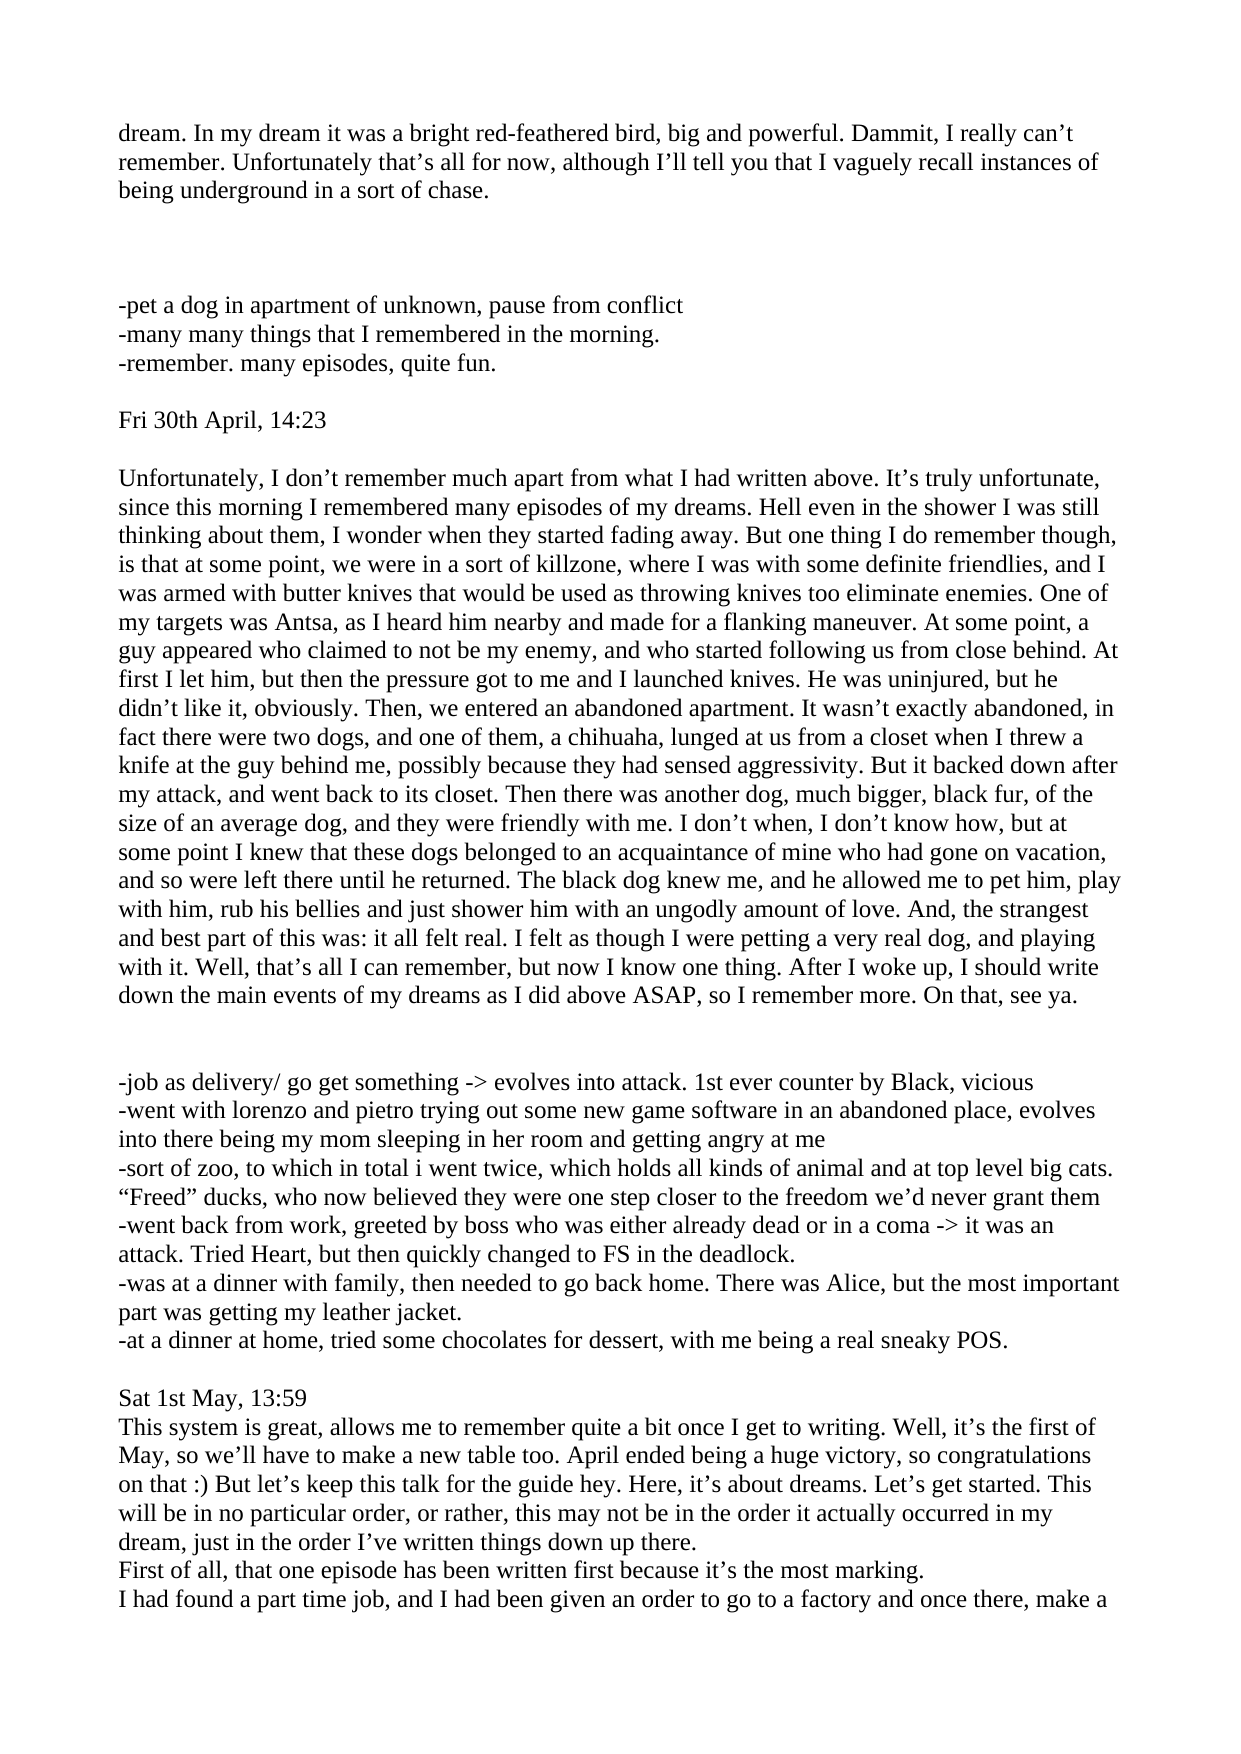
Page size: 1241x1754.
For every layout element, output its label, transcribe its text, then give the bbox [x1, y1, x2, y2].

text Unfortunately, I don’t remember much apart from what I had written above. It’s truly unfortunate, since this morning I remembered many episodes of my dreams. Hell even in the shower I was still thinking about them, I wonder when they started fading away. But one thing I do remember though, is that at some point, we were in a sort of killzone, where I was with some definite friendlies, and I was armed with butter knives that would be used as throwing knives too eliminate enemies. One of my targets was Antsa, as I heard him nearby and made for a flanking maneuver. At some point, a guy appeared who claimed to not be my enemy, and who started following us from close behind. At first I let him, but then the pressure got to me and I launched knives. He was uninjured, but he didn’t like it, obviously. Then, we entered an abandoned apartment. It wasn’t exactly abandoned, in fact there were two dogs, and one of them, a chihuaha, lunged at us from a closet when I threw a knife at the guy behind me, possibly because they had sensed aggressivity. But it backed down after my attack, and went back to its closet. Then there was another dog, much bigger, black fur, of the size of an average dog, and they were friendly with me. I don’t when, I don’t know how, but at some point I knew that these dogs belonged to an acquaintance of mine who had gone on vacation, and so were left there until he returned. The black dog knew me, and he allowed me to pet him, play with him, rub his bellies and just shower him with an ungodly amount of love. And, the strangest and best part of this was: it all felt real. I felt as though I were petting a very real dog, and playing with it. Well, that’s all I can remember, but now I know one thing. After I woke up, I should write down the main events of my dreams as I did above ASAP, so I remember more. On that, see ya. [118, 463, 1122, 1009]
text Fri 30th April, 14:23 [118, 406, 1122, 434]
text -remember. many episodes, quite fun. [118, 348, 1122, 377]
text dream. In my dream it was a bright red-feathered bird, big and powerful. Dammit, I really can’t remember. Unfortunately that’s all for now, although I’ll tell you that I vaguely recall instances of being underground in a sort of chase. [118, 118, 1122, 204]
text -job as delivery/ go get something -> evolves into attack. 1st ever counter by Black, vicious [118, 1067, 1122, 1096]
text This system is great, allows me to remember quite a bit once I get to writing. Well, it’s the first of May, so we’ll have to make a new table too. April ended being a huge victory, so congratulations on that :) But let’s keep this talk for the guide hey. Here, it’s about dreams. Let’s get started. This will be in no particular order, or rather, this may not be in the order it actually occurred in my dream, just in the order I’ve written things down up there. [118, 1412, 1122, 1556]
text I had found a part time job, and I had been given an order to go to a factory and once there, make a [118, 1584, 1122, 1613]
text -went back from work, greeted by boss who was either already dead or in a coma -> it was an attack. Tried Heart, but then quickly changed to FS in the deadlock. [118, 1211, 1122, 1268]
text -pet a dog in apartment of unknown, pause from conflict [118, 291, 1122, 319]
text First of all, that one episode has been written first because it’s the most marking. [118, 1556, 1122, 1584]
text -many many things that I remembered in the morning. [118, 319, 1122, 348]
text -was at a dinner with family, then needed to go back home. There was Alice, but the most important part was getting my leather jacket. [118, 1268, 1122, 1326]
text -went with lorenzo and pietro trying out some new game software in an abandoned place, evolves into there being my mom sleeping in her room and getting angry at me [118, 1096, 1122, 1153]
text -sort of zoo, to which in total i went twice, which holds all kinds of animal and at top level big cats. “Freed” ducks, who now believed they were one step closer to the freedom we’d never grant them [118, 1153, 1122, 1211]
text -at a dinner at home, tried some chocolates for dessert, with me being a real sneaky POS. [118, 1326, 1122, 1354]
text Sat 1st May, 13:59 [118, 1383, 1122, 1412]
